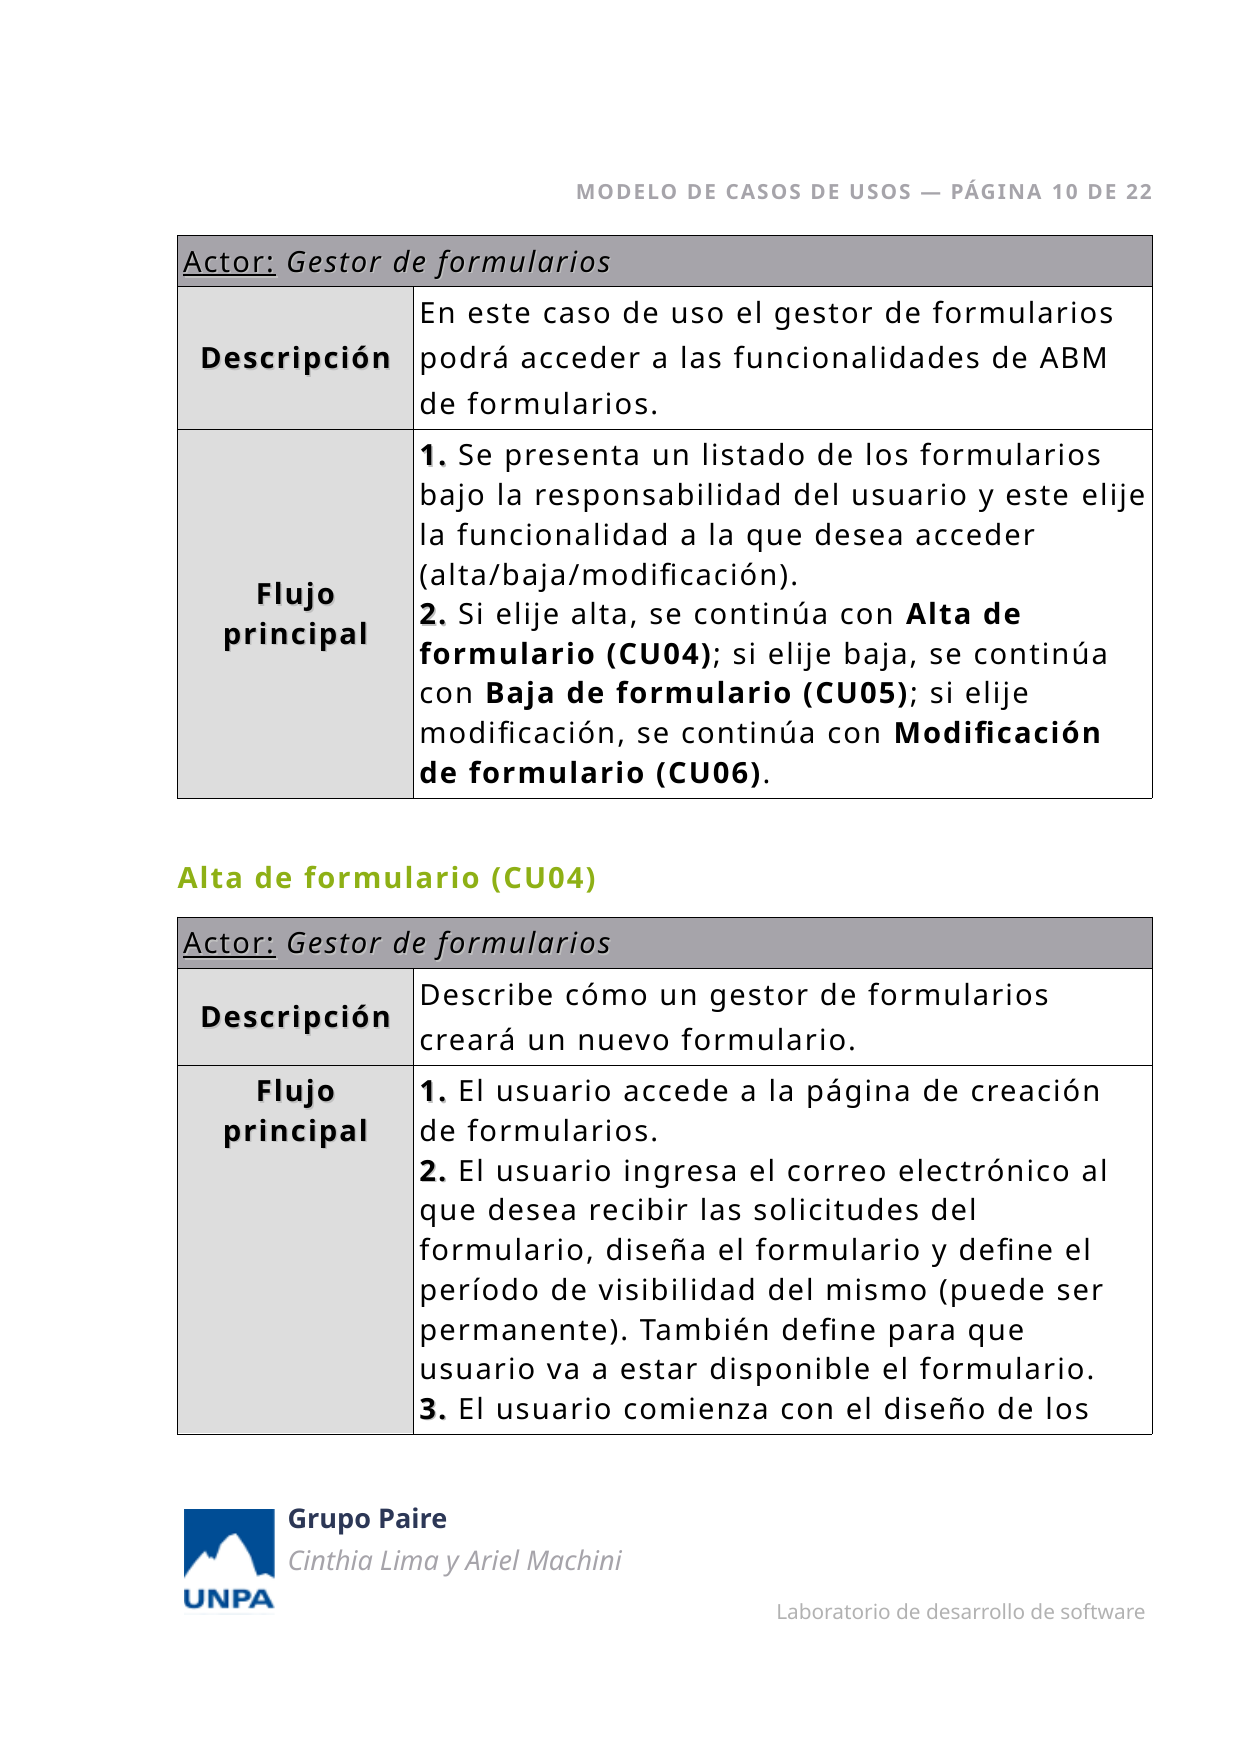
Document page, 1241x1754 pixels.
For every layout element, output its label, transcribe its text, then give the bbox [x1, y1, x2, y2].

text Alta de formulario (CU04) [177, 857, 1152, 897]
table_header Actor: Gestor de formularios [178, 918, 1152, 968]
table_cell Flujo principal [178, 1066, 413, 1433]
table_header Actor: Gestor de formularios [178, 236, 1152, 286]
table_cell En este caso de uso el gestor de formularios podrá acceder a las funcionalidades de ABM de formularios. [414, 287, 1152, 429]
table_cell Descripción [178, 969, 413, 1065]
table_cell Describe cómo un gestor de formularios creará un nuevo formulario. [414, 969, 1152, 1065]
table_cell 1. El usuario accede a la página de creación de formularios. 2. El usuario ingresa el correo electrónico al que desea recibir las solicitudes del formulario, diseña el formulario y define el período de visibilidad del mismo (puede ser permanente). También define para que usuario va a estar disponible el formulario. 3. El usuario comienza con el diseño de los [414, 1066, 1152, 1433]
table_cell 1. Se presenta un listado de los formularios bajo la responsabilidad del usuario y este elije la funcionalidad a la que desea acceder (alta/baja/modificación). 2. Si elije alta, se continúa con Alta de formulario (CU04); si elije baja, se continúa con Baja de formulario (CU05); si elije modificación, se continúa con Modificación de formulario (CU06). [414, 430, 1152, 798]
table_cell Descripción [178, 287, 413, 429]
table_cell Flujo principal [178, 430, 413, 798]
picture [184, 1509, 275, 1615]
